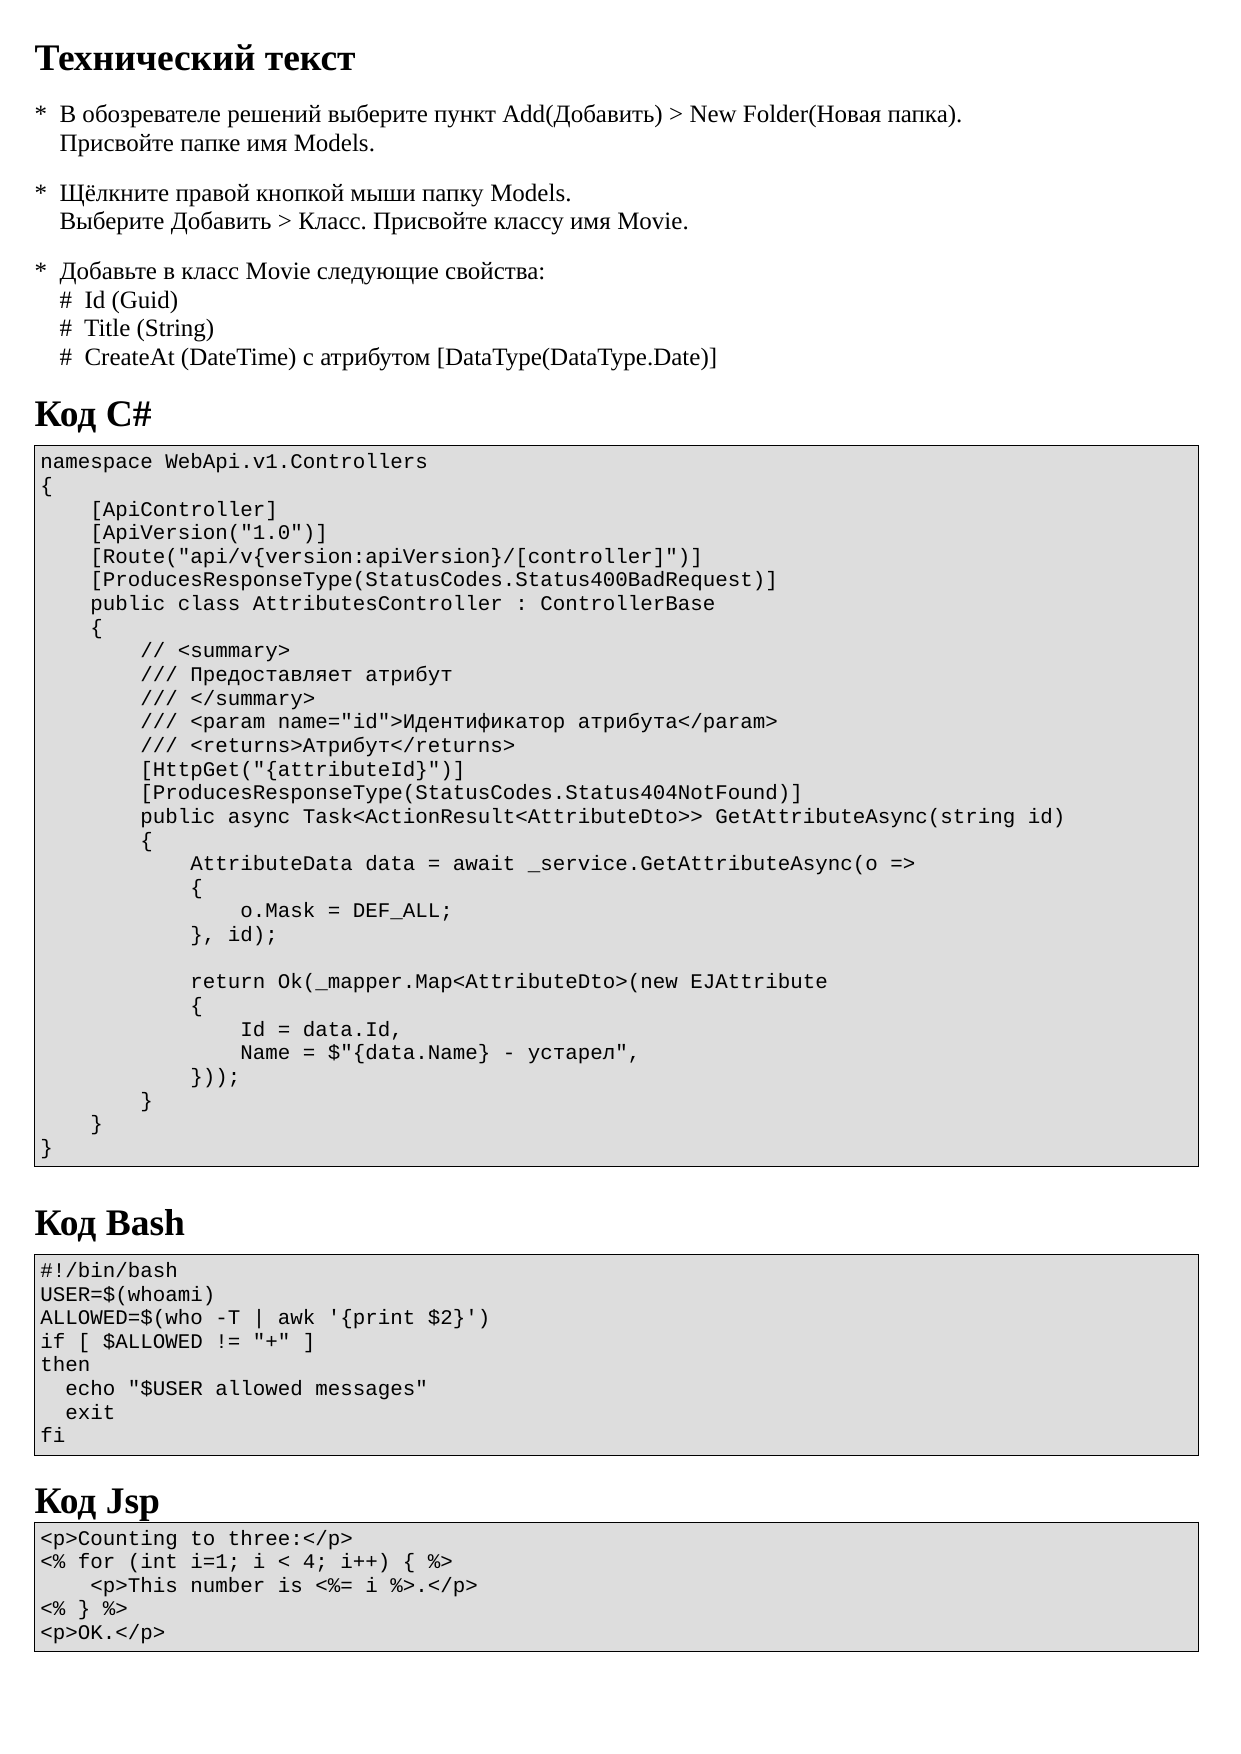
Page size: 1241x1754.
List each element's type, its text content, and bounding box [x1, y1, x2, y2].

table_header <p>Counting to three:</p> <% for (int i=1; i < 4; i++) { %> <p>This number is <%= i %>.</p> <% } %> <p>OK.</p> [35, 1523, 1198, 1651]
table_header #!/bin/bash USER=$(whoami) ALLOWED=$(who -T | awk '{print $2}') if [ $ALLOWED != "+" ] then echo "$USER allowed messages" exit fi [35, 1255, 1198, 1455]
subtitle Код Bash [34, 1201, 1198, 1244]
text * Добавьте в класс Movie следующие свойства: # Id (Guid) # Title (String) # CreateAt (DateTime) с атрибутом [DataType(DataType.Date)] [34, 256, 1198, 371]
subtitle Код C# [34, 392, 1198, 435]
text * В обозревателе решений выберите пункт Add(Добавить) > New Folder(Новая папка). Присвойте папке имя Models. [34, 99, 1198, 157]
table_header namespace WebApi.v1.Controllers { [ApiController] [ApiVersion("1.0")] [Route("api/v{version:apiVersion}/[controller]")] [ProducesResponseType(StatusCodes.Status400BadRequest)] public class AttributesController : ControllerBase { // <summary> /// Предоставляет атрибут /// </summary> /// <param name="id">Идентификатор атрибута</param> /// <returns>Атрибут</returns> [HttpGet("{attributeId}")] [ProducesResponseType(StatusCodes.Status404NotFound)] public async Task<ActionResult<AttributeDto>> GetAttributeAsync(string id) { AttributeData data = await _service.GetAttributeAsync(o => { o.Mask = DEF_ALL; }, id); return Ok(_mapper.Map<AttributeDto>(new EJAttribute { Id = data.Id, Name = $"{data.Name} - устарел", })); } } } [35, 446, 1198, 1166]
text * Щёлкните правой кнопкой мыши папку Models. Выберите Добавить > Класс. Присвойте классу имя Movie. [34, 178, 1198, 235]
text Код Jsp [34, 1478, 1198, 1522]
subtitle Технический текст [34, 35, 1198, 78]
